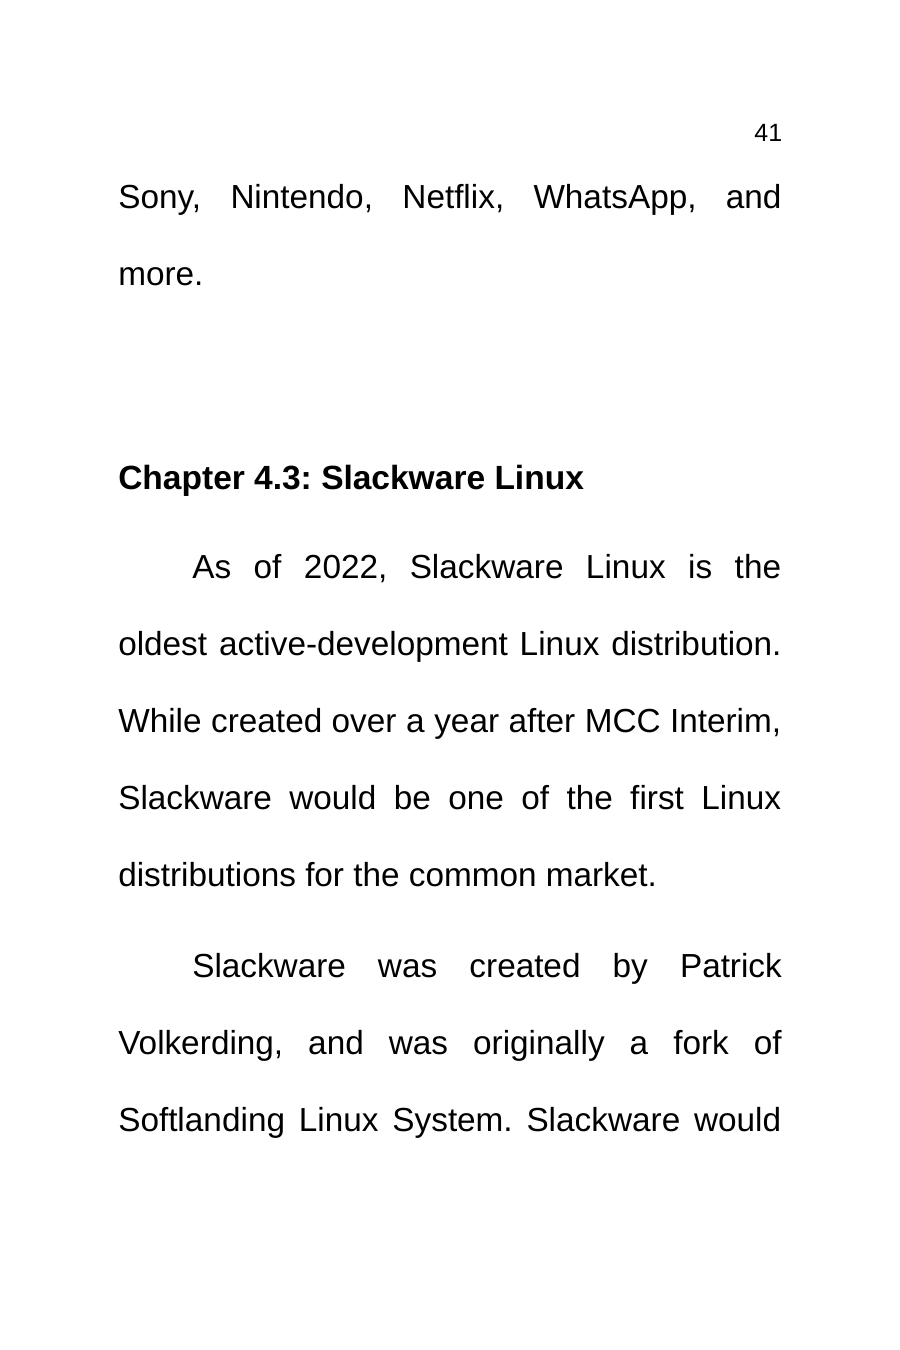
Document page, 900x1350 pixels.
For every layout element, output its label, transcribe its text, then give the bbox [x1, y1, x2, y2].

text As of 2022, Slackware Linux is the oldest active-development Linux distribution. While created over a year after MCC Interim, Slackware would be one of the first Linux distributions for the common market. [118, 547, 782, 893]
text Slackware was created by Patrick Volkerding, and was originally a fork of Softlanding Linux System. Slackware would [118, 946, 782, 1138]
text Sony, Nintendo, Netflix, WhatsApp, and more. [118, 177, 782, 292]
subtitle Chapter 4.3: Slackware Linux [118, 457, 782, 496]
